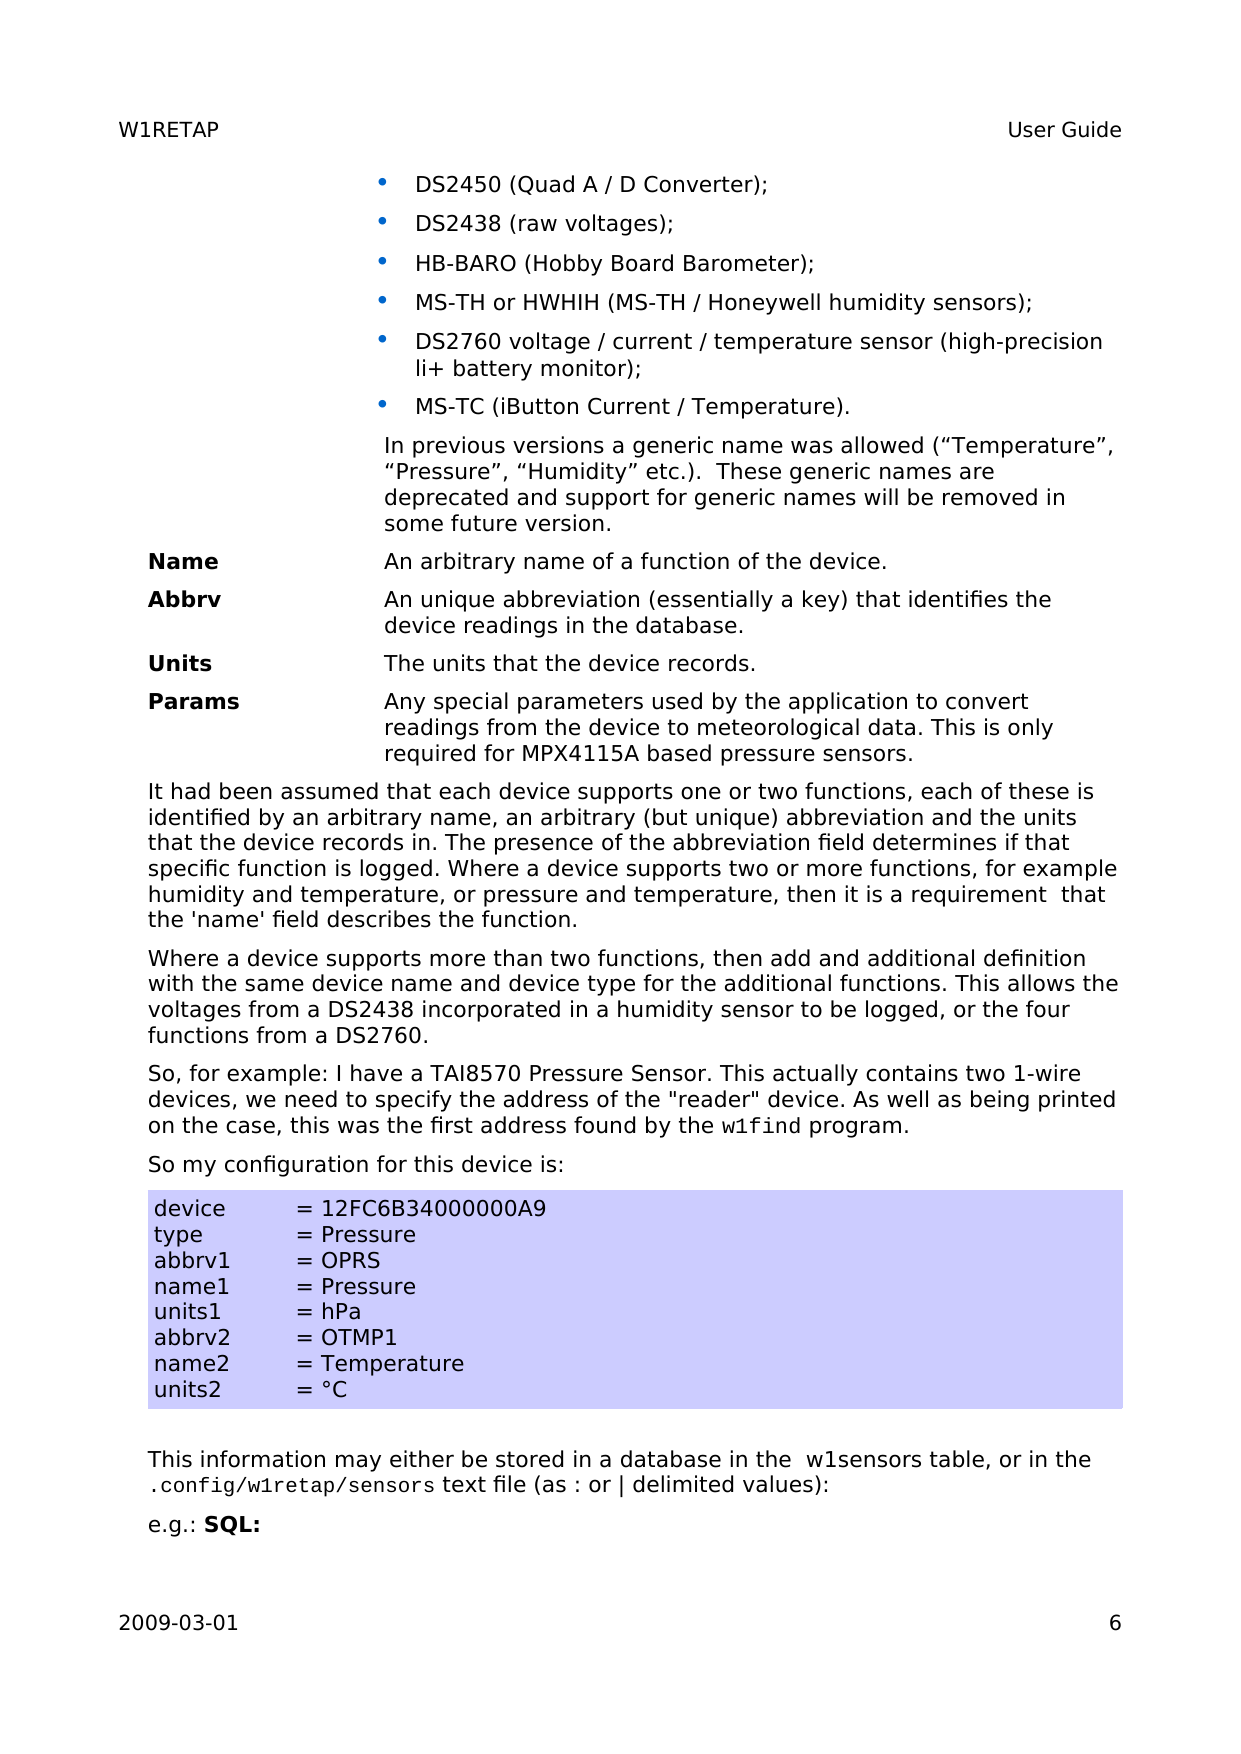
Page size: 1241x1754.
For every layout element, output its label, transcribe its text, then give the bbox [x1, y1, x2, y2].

list DS2760 voltage / current / temperature sensor (high-precision li+ battery monitor); [377, 329, 1122, 381]
list Abbrv An unique abbreviation (essentially a key) that identifies the device readings in the database. [148, 587, 1122, 638]
list HB-BARO (Hobby Board Barometer); [377, 250, 1122, 277]
list Units The units that the device records. [148, 651, 1122, 677]
text This information may either be stored in a database in the w1sensors table, or in the .config/w1retap/sensors text file (as : or | delimited values): [148, 1446, 1122, 1499]
list DS2438 (raw voltages); [377, 211, 1122, 238]
list Name An arbitrary name of a function of the device. [148, 549, 1122, 574]
list MS-TH or HWHIH (MS-TH / Honeywell humidity sensors); [377, 290, 1122, 316]
text Where a device supports more than two functions, then add and additional definition with the same device name and device type for the additional functions. This allows the voltages from a DS2438 incorporated in a humidity sensor to be logged, or the four functions from a DS2760. [148, 946, 1122, 1048]
text So my configuration for this device is: [148, 1152, 1122, 1178]
text device = 12FC6B34000000A9 type = Pressure abbrv1 = OPRS name1 = Pressure units1 = hPa abbrv2 = OTMP1 name2 = Temperature units2 = °C [149, 1191, 1122, 1408]
text So, for example: I have a TAI8570 Pressure Sensor. This actually contains two 1-wire devices, we need to specify the address of the "reader" device. As well as being printed on the case, this was the first address found by the w1find program. [148, 1061, 1122, 1139]
list Params Any special parameters used by the application to convert readings from the device to meteorological data. This is only required for MPX4115A based pressure sensors. [148, 689, 1122, 766]
text e.g.: SQL: [148, 1511, 1122, 1537]
list DS2450 (Quad A / D Converter); [377, 172, 1122, 199]
list In previous versions a generic name was allowed (“Temperature”, “Pressure”, “Humidity” etc.). These generic names are deprecated and support for generic names will be removed in some future version. [148, 433, 1122, 536]
text It had been assumed that each device supports one or two functions, each of these is identified by an arbitrary name, an arbitrary (but unique) abbreviation and the units that the device records in. The presence of the abbreviation field determines if that specific function is logged. Where a device supports two or more functions, for example humidity and temperature, or pressure and temperature, then it is a requirement that the 'name' field describes the function. [148, 779, 1122, 933]
list MS-TC (iButton Current / Temperature). [377, 394, 1122, 421]
